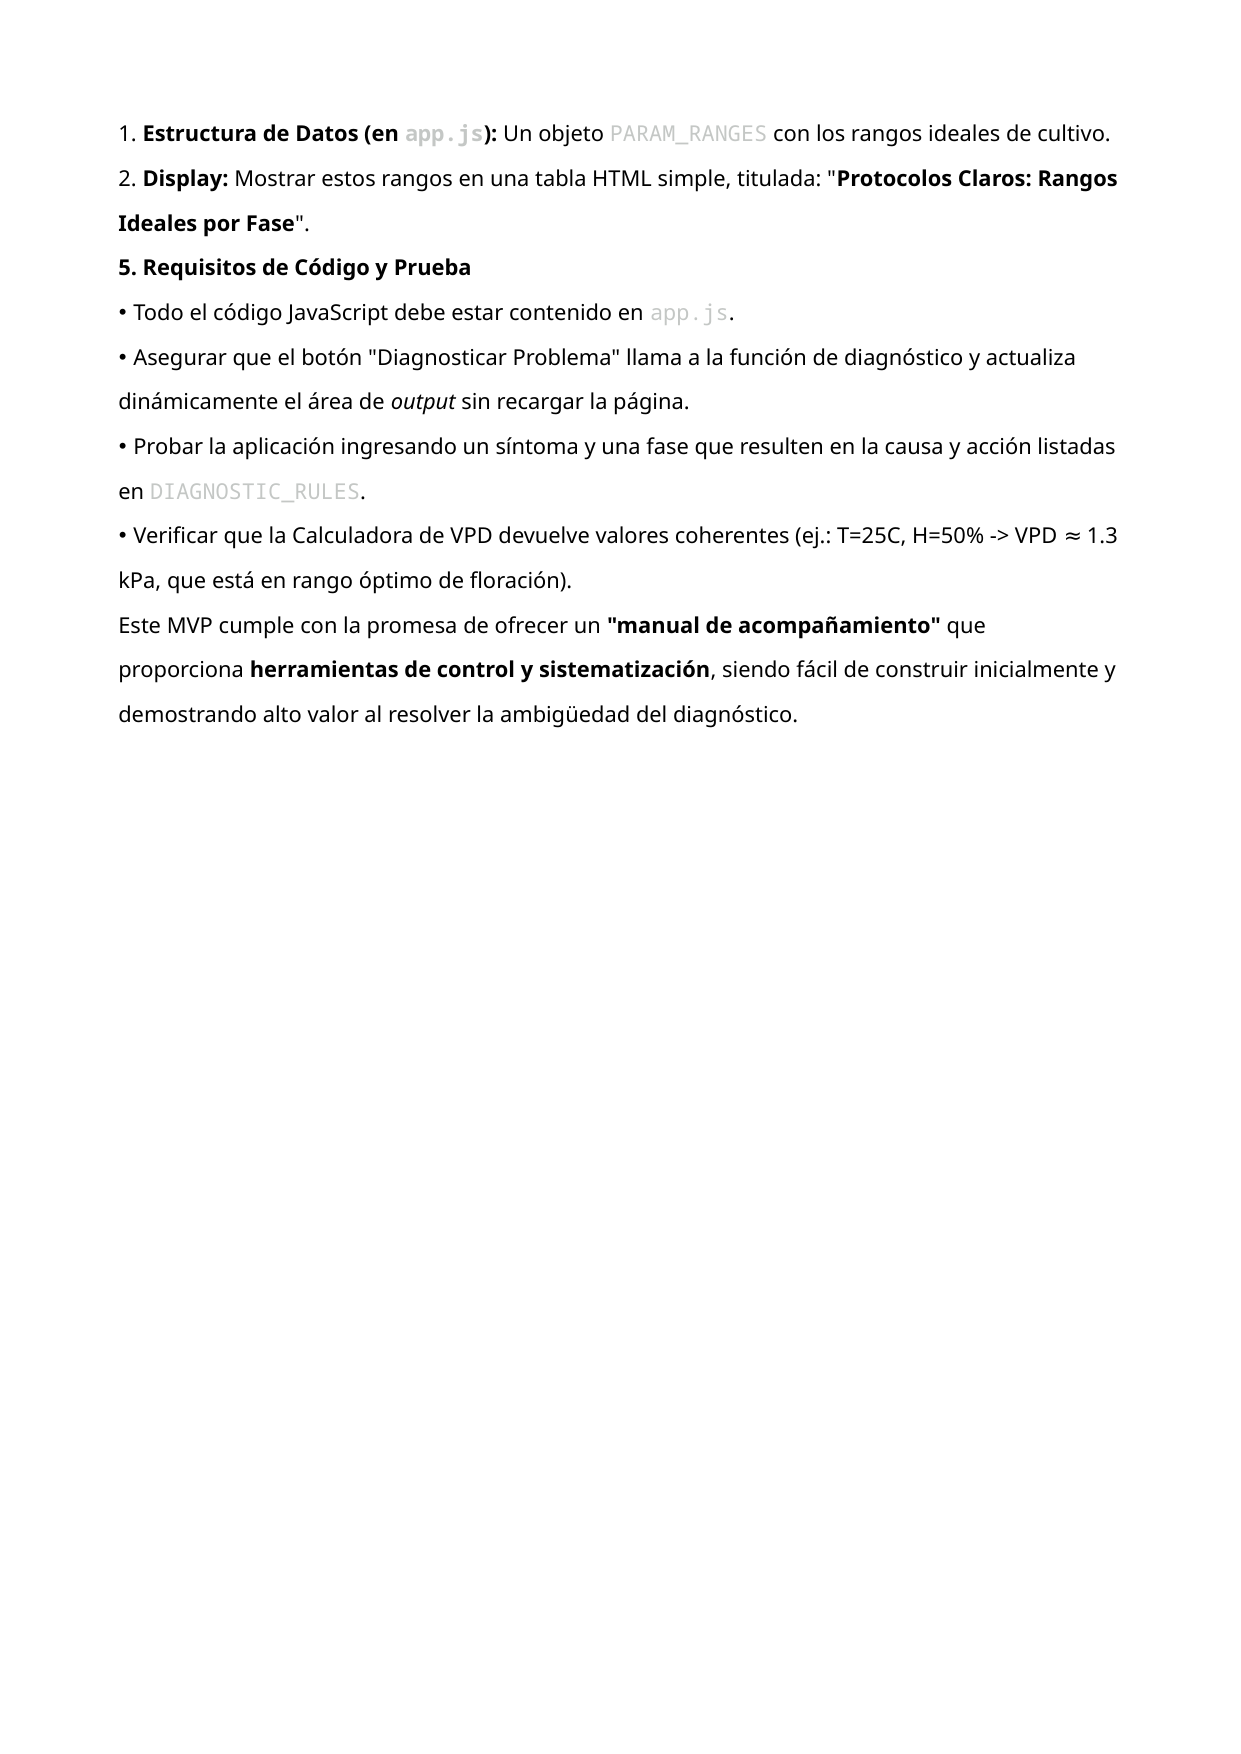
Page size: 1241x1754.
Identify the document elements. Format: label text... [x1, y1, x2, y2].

text 5. Requisitos de Código y Prueba [118, 252, 1122, 282]
text Este MVP cumple con la promesa de ofrecer un "manual de acompañamiento" que proporciona herramientas de control y sistematización, siendo fácil de construir inicialmente y demostrando alto valor al resolver la ambigüedad del diagnóstico. [118, 610, 1122, 729]
text 2. Display: Mostrar estos rangos en una tabla HTML simple, titulada: "Protocolos Claros: Rangos Ideales por Fase". [118, 163, 1122, 237]
text • Todo el código JavaScript debe estar contenido en app.js. [118, 297, 1122, 327]
text • Verificar que la Calculadora de VPD devuelve valores coherentes (ej.: T=25C, H=50% -> VPD ≈ 1.3 kPa, que está en rango óptimo de floración). [118, 520, 1122, 595]
text • Asegurar que el botón "Diagnosticar Problema" llama a la función de diagnóstico y actualiza dinámicamente el área de output sin recargar la página. [118, 342, 1122, 416]
text 1. Estructura de Datos (en app.js): Un objeto PARAM_RANGES con los rangos ideales de cultivo. [118, 118, 1122, 148]
text • Probar la aplicación ingresando un síntoma y una fase que resulten en la causa y acción listadas en DIAGNOSTIC_RULES. [118, 431, 1122, 505]
